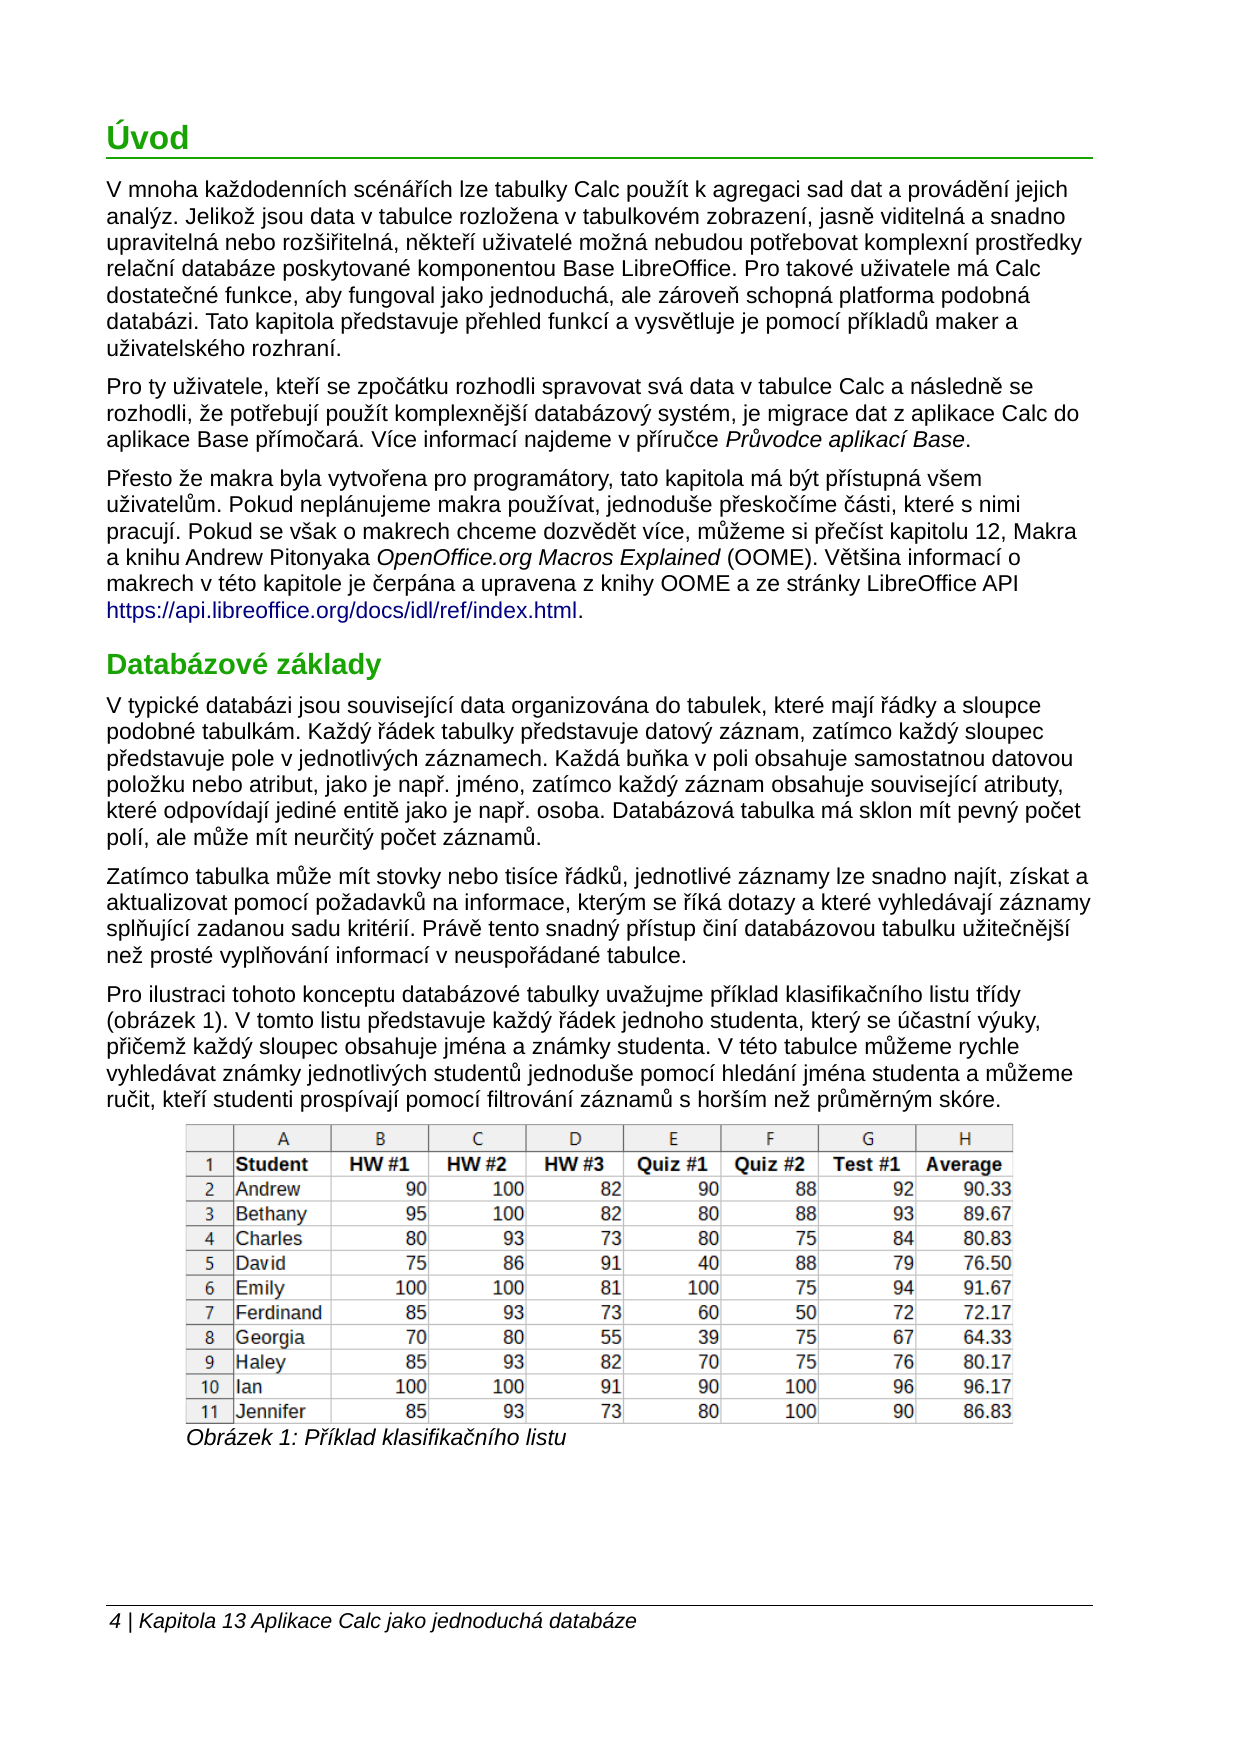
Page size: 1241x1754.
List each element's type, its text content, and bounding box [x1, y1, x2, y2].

subtitle Úvod [106, 118, 1093, 157]
subtitle Databázové základy [106, 647, 1093, 680]
text Pro ty uživatele, kteří se zpočátku rozhodli spravovat svá data v tabulce Calc a následně se rozhodli, že potřebují použít komplexnější databázový systém, je migrace dat z aplikace Calc do aplikace Base přímočará. Více informací najdeme v příručce Průvodce aplikací Base. [106, 373, 1093, 452]
picture [185, 1124, 1014, 1424]
text V typické databázi jsou související data organizována do tabulek, které mají řádky a sloupce podobné tabulkám. Každý řádek tabulky představuje datový záznam, zatímco každý sloupec představuje pole v jednotlivých záznamech. Každá buňka v poli obsahuje samostatnou datovou položku nebo atribut, jako je např. jméno, zatímco každý záznam obsahuje související atributy, které odpovídají jediné entitě jako je např. osoba. Databázová tabulka má sklon mít pevný počet polí, ale může mít neurčitý počet záznamů. [106, 692, 1093, 850]
text Obrázek 1: Příklad klasifikačního listu [186, 1424, 1013, 1450]
text Zatímco tabulka může mít stovky nebo tisíce řádků, jednotlivé záznamy lze snadno najít, získat a aktualizovat pomocí požadavků na informace, kterým se říká dotazy a které vyhledávají záznamy splňující zadanou sadu kritérií. Právě tento snadný přístup činí databázovou tabulku užitečnější než prosté vyplňování informací v neuspořádané tabulce. [106, 863, 1093, 968]
text Přesto že makra byla vytvořena pro programátory, tato kapitola má být přístupná všem uživatelům. Pokud neplánujeme makra používat, jednoduše přeskočíme části, které s nimi pracují. Pokud se však o makrech chceme dozvědět více, můžeme si přečíst kapitolu 12, Makra a knihu Andrew Pitonyaka OpenOffice.org Macros Explained (OOME). Většina informací o makrech v této kapitole je čerpána a upravena z knihy OOME a ze stránky LibreOffice API https://api.libreoffice.org/docs/idl/ref/index.html. [106, 465, 1093, 623]
text V mnoha každodenních scénářích lze tabulky Calc použít k agregaci sad dat a provádění jejich analýz. Jelikož jsou data v tabulce rozložena v tabulkovém zobrazení, jasně viditelná a snadno upravitelná nebo rozšiřitelná, někteří uživatelé možná nebudou potřebovat komplexní prostředky relační databáze poskytované komponentou Base LibreOffice. Pro takové uživatele má Calc dostatečné funkce, aby fungoval jako jednoduchá, ale zároveň schopná platforma podobná databázi. Tato kapitola představuje přehled funkcí a vysvětluje je pomocí příkladů maker a uživatelského rozhraní. [106, 176, 1093, 361]
text Pro ilustraci tohoto konceptu databázové tabulky uvažujme příklad klasifikačního listu třídy (obrázek 1). V tomto listu představuje každý řádek jednoho studenta, který se účastní výuky, přičemž každý sloupec obsahuje jména a známky studenta. V této tabulce můžeme rychle vyhledávat známky jednotlivých studentů jednoduše pomocí hledání jména studenta a můžeme ručit, kteří studenti prospívají pomocí filtrování záznamů s horším než průměrným skóre. [106, 981, 1093, 1112]
